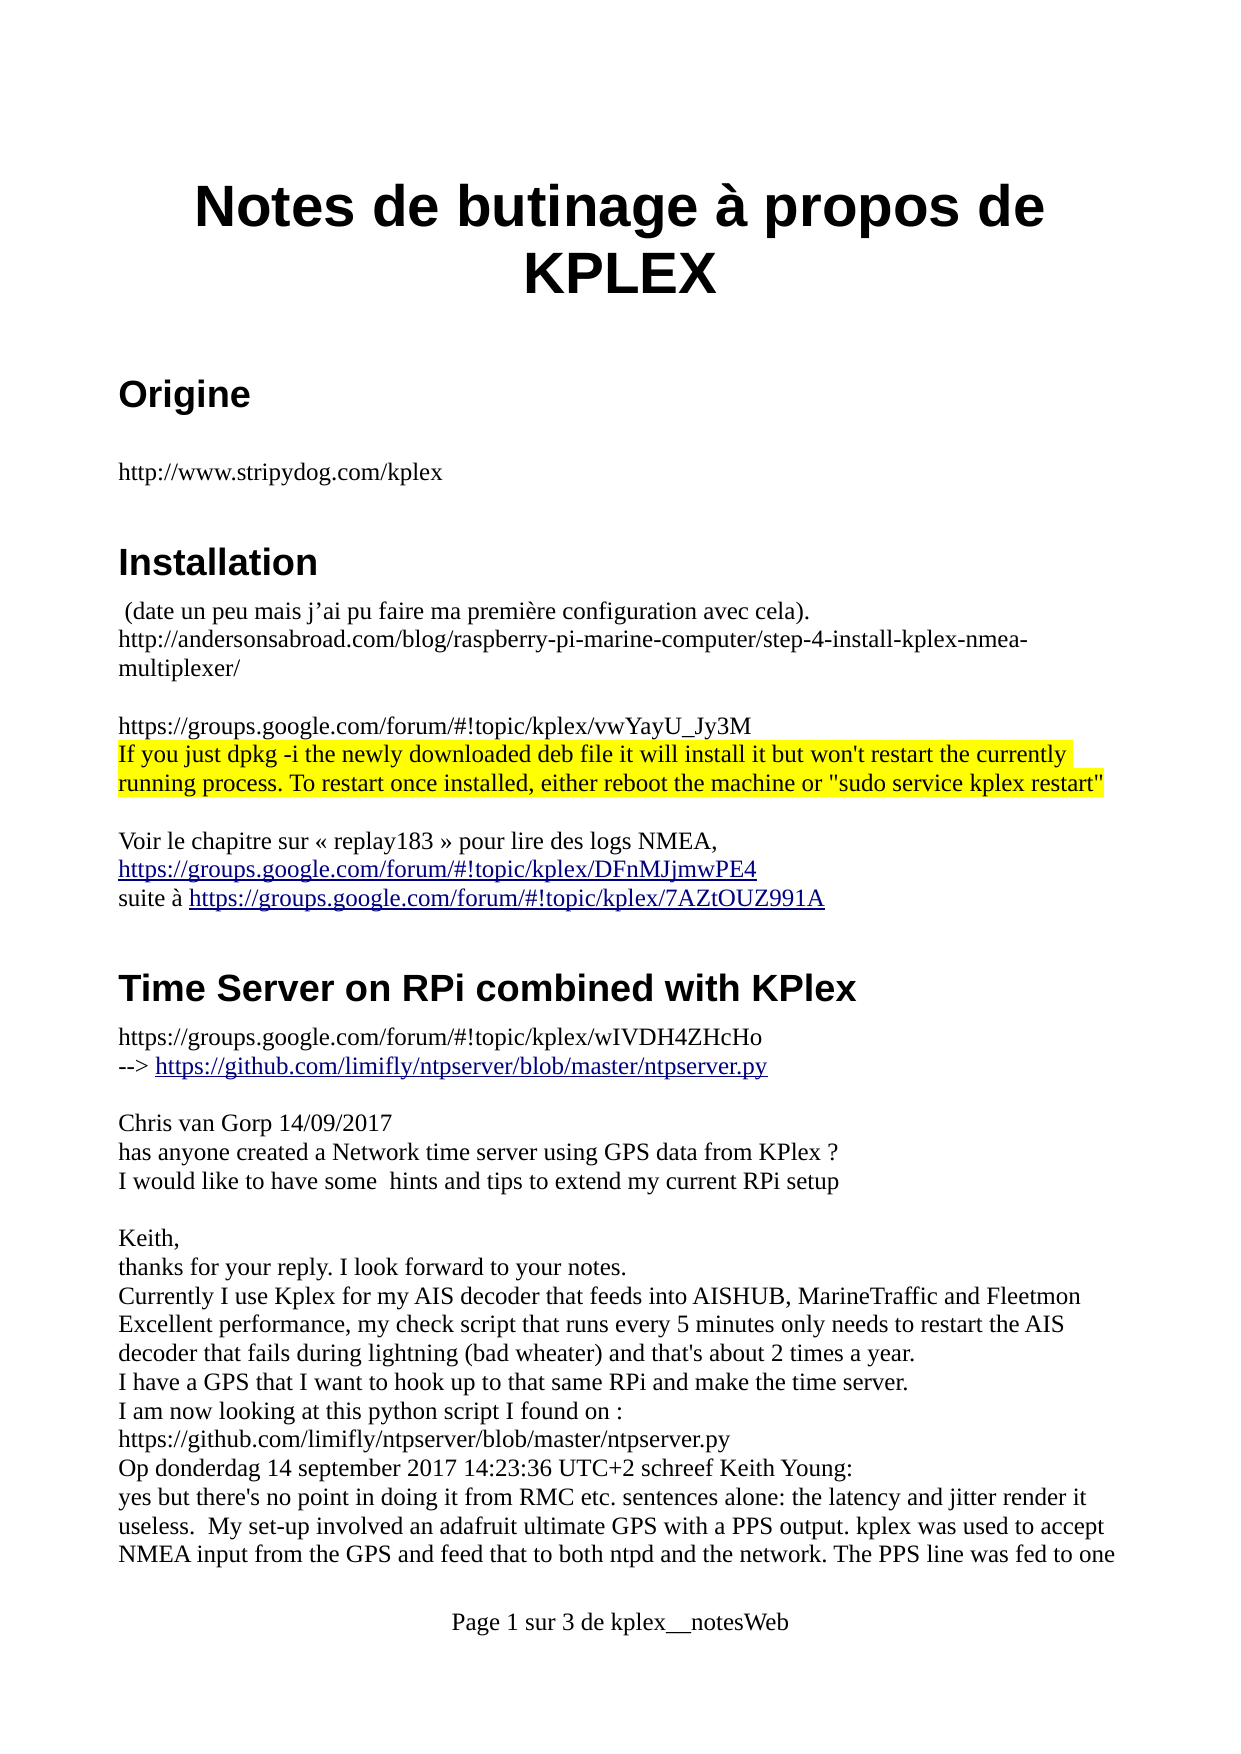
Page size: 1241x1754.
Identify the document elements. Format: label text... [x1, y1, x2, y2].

text Keith, [118, 1223, 1122, 1252]
text Voir le chapitre sur « replay183 » pour lire des logs NMEA, [118, 826, 1122, 854]
text (date un peu mais j’ai pu faire ma première configuration avec cela). [118, 596, 1122, 624]
title Notes de butinage à propos de KPLEX [118, 172, 1122, 306]
text I have a GPS that I want to hook up to that same RPi and make the time server. [118, 1367, 1122, 1396]
text I am now looking at this python script I found on : https://github.com/limifly/ntpserver/blob/master/ntpserver.py [118, 1396, 1122, 1453]
subtitle Installation [118, 540, 1122, 583]
text has anyone created a Network time server using GPS data from KPlex ? [118, 1137, 1122, 1166]
text Op donderdag 14 september 2017 14:23:36 UTC+2 schreef Keith Young: [118, 1453, 1122, 1482]
text If you just dpkg -i the newly downloaded deb file it will install it but won't restart the currently running process. To restart once installed, either reboot the machine or "sudo service kplex restart" [118, 739, 1122, 797]
text http://www.stripydog.com/kplex [118, 457, 1122, 486]
text https://groups.google.com/forum/#!topic/kplex/DFnMJjmwPE4 [118, 854, 1122, 883]
text https://groups.google.com/forum/#!topic/kplex/wIVDH4ZHcHo [118, 1022, 1122, 1051]
text https://groups.google.com/forum/#!topic/kplex/vwYayU_Jy3M [118, 711, 1122, 739]
text Excellent performance, my check script that runs every 5 minutes only needs to restart the AIS decoder that fails during lightning (bad wheater) and that's about 2 times a year. [118, 1309, 1122, 1367]
text Chris van Gorp 14/09/2017 [118, 1108, 1122, 1137]
text suite à https://groups.google.com/forum/#!topic/kplex/7AZtOUZ991A [118, 883, 1122, 912]
subtitle Origine [118, 372, 1122, 416]
text --> https://github.com/limifly/ntpserver/blob/master/ntpserver.py [118, 1051, 1122, 1079]
text thanks for your reply. I look forward to your notes. [118, 1252, 1122, 1281]
subtitle Time Server on RPi combined with KPlex [118, 966, 1122, 1009]
text Currently I use Kplex for my AIS decoder that feeds into AISHUB, MarineTraffic and Fleetmon [118, 1281, 1122, 1309]
text yes but there's no point in doing it from RMC etc. sentences alone: the latency and jitter render it useless. My set-up involved an adafruit ultimate GPS with a PPS output. kplex was used to accept NMEA input from the GPS and feed that to both ntpd and the network. The PPS line was fed to one [118, 1482, 1122, 1568]
text I would like to have some hints and tips to extend my current RPi setup [118, 1166, 1122, 1194]
text http://andersonsabroad.com/blog/raspberry-pi-marine-computer/step-4-install-kplex-nmea-multiplexer/ [118, 624, 1122, 682]
